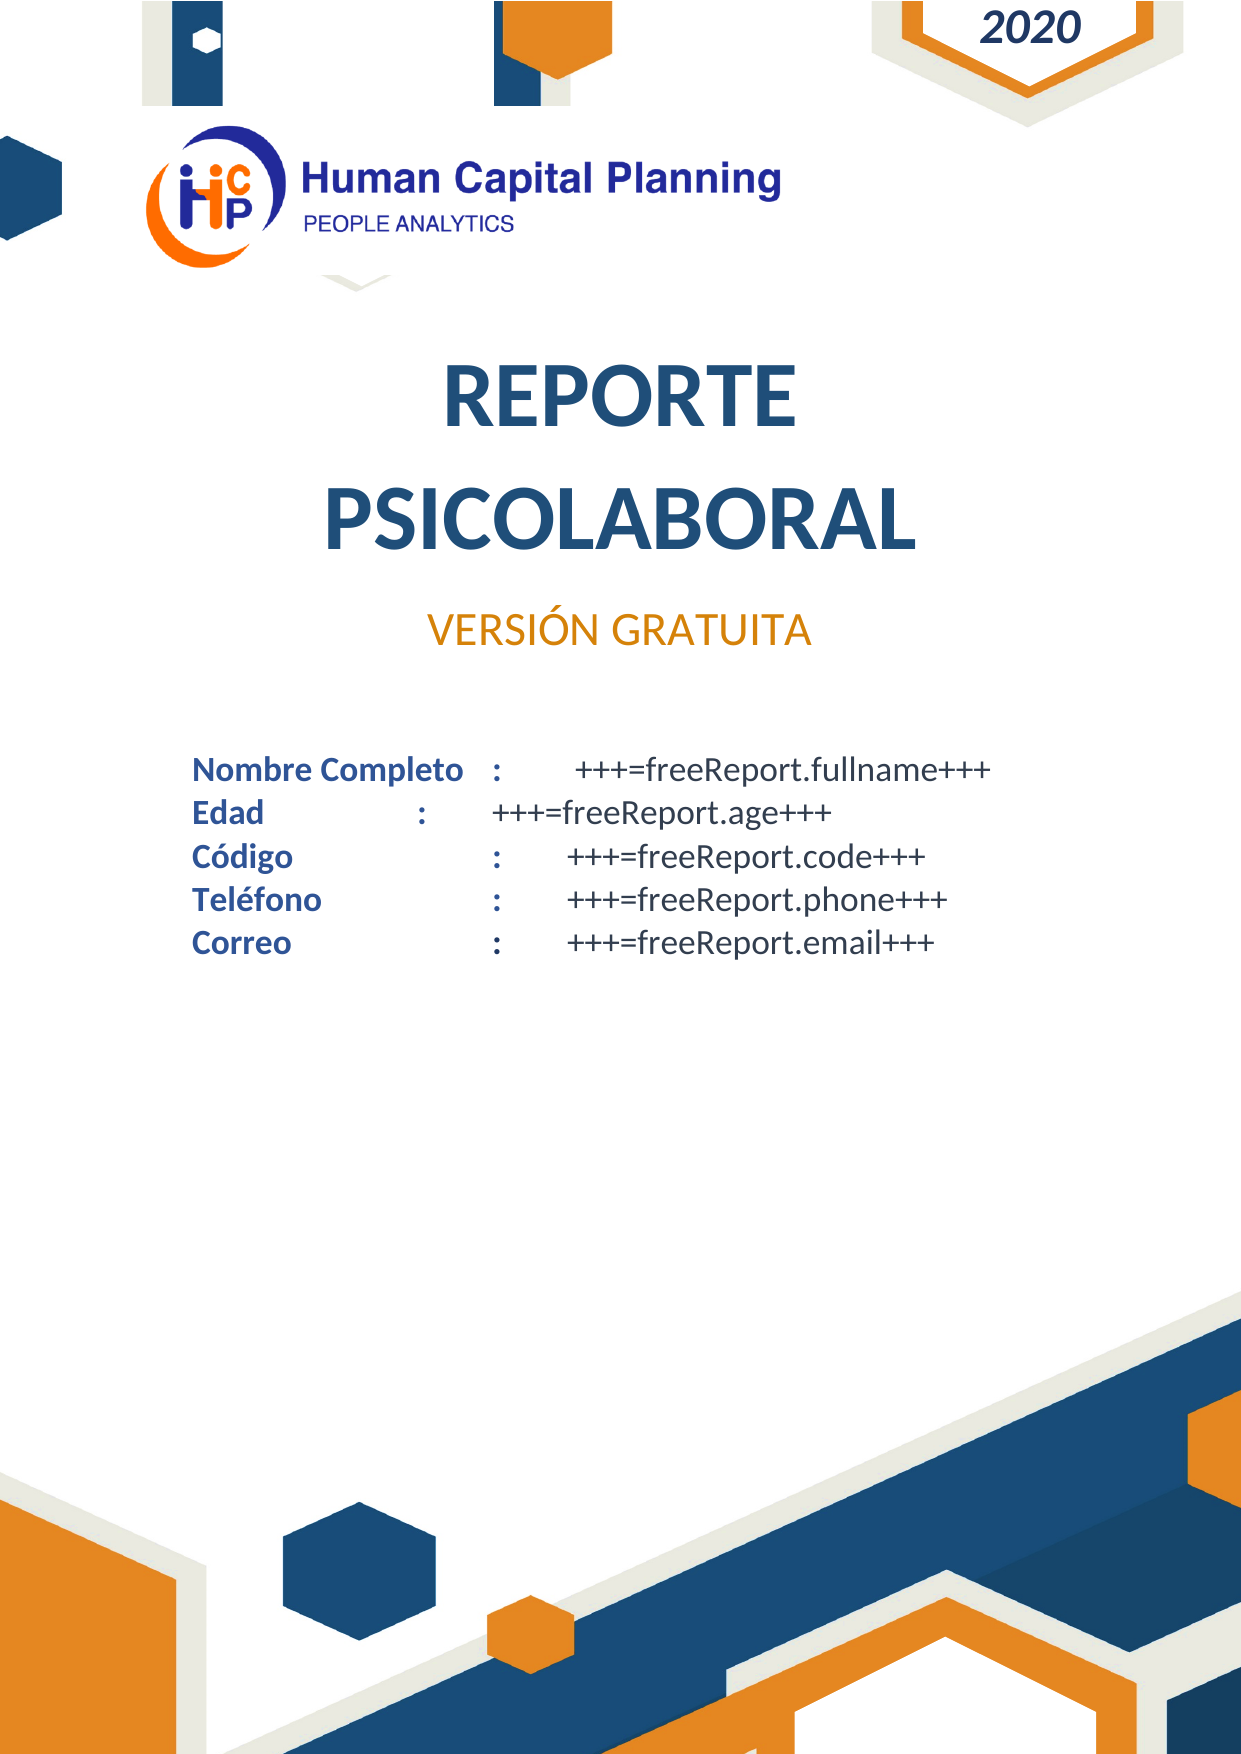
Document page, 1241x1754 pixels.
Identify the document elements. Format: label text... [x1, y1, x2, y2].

text REPORTE PSICOLABORAL [177, 335, 1063, 573]
picture [140, 106, 799, 275]
text VERSIÓN GRATUITA [177, 599, 1063, 657]
